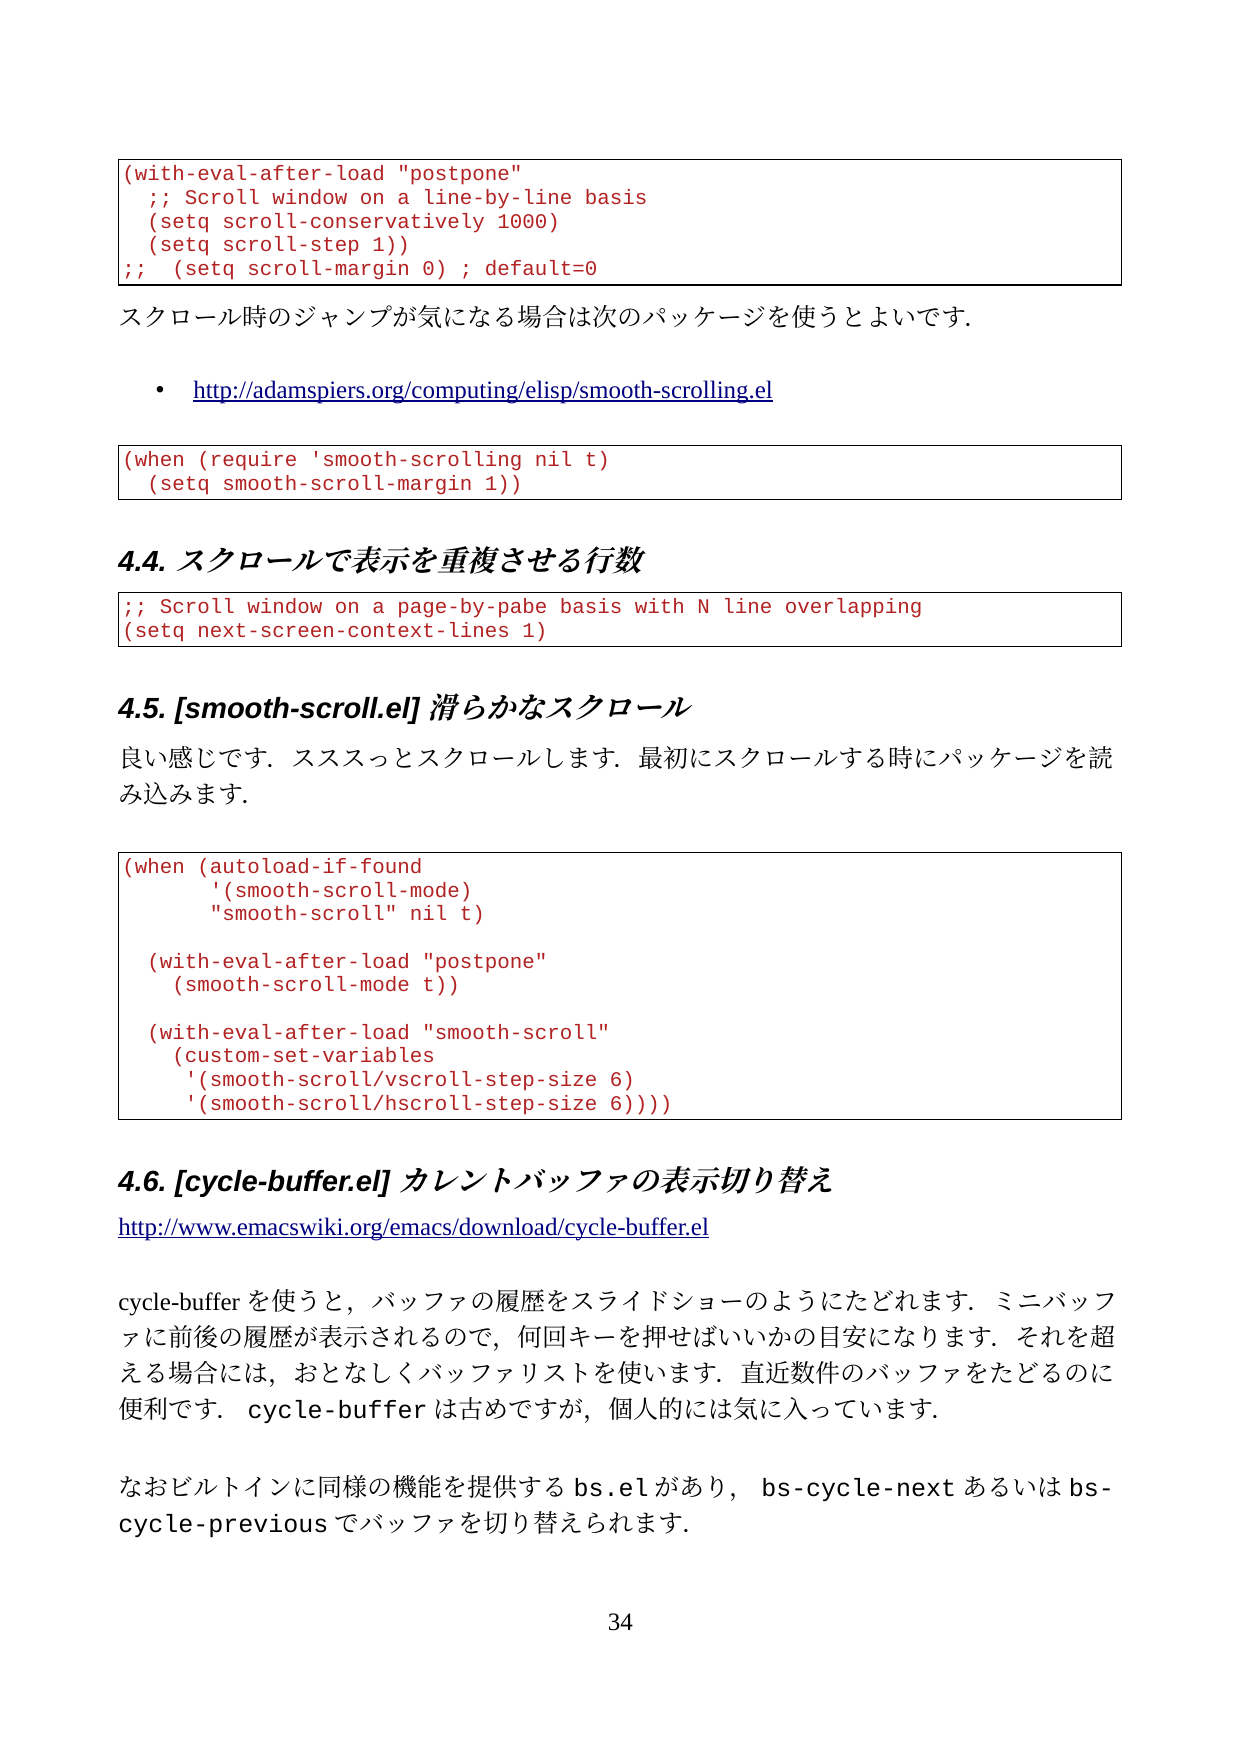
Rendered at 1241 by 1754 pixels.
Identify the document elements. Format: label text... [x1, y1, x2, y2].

text '(smooth-scroll-mode) [119, 876, 1121, 899]
text ;; Scroll window on a page-by-pabe basis with N line overlapping [119, 593, 1121, 616]
text ;; (setq scroll-margin 0) ; default=0 [119, 254, 1121, 284]
subtitle [smooth-scroll.el] 滑らかなスクロール [118, 685, 1122, 727]
text (smooth-scroll-mode t)) [119, 970, 1121, 994]
subtitle [cycle-buffer.el] カレントバッファの表示切り替え [118, 1158, 1122, 1199]
text 良い感じです．スススっとスクロールします．最初にスクロールする時にパッケージを読み込みます． [118, 739, 1122, 840]
text [118, 118, 1122, 147]
text (setq smooth-scroll-margin 1)) [119, 469, 1121, 499]
text (setq scroll-step 1)) [119, 230, 1121, 254]
text '(smooth-scroll/hscroll-step-size 6)))) [119, 1089, 1121, 1119]
text (with-eval-after-load "smooth-scroll" [119, 1018, 1121, 1041]
text cycle-buffer を使うと，バッファの履歴をスライドショーのようにたどれます．ミニバッファに前後の履歴が表示されるので，何回キーを押せばいいかの目安になります．それを超える場合には，おとなしくバッファリストを使います．直近数件のバッファをたどるのに便利です． cycle-buffer は古めですが，個人的には気に入っています． [118, 1282, 1122, 1455]
text スクロール時のジャンプが気になる場合は次のパッケージを使うとよいです． [118, 298, 1122, 363]
text (with-eval-after-load "postpone" [119, 947, 1121, 970]
text (setq next-screen-context-lines 1) [119, 616, 1121, 646]
text (setq scroll-conservatively 1000) [119, 207, 1121, 230]
text (when (autoload-if-found [119, 853, 1121, 876]
text (with-eval-after-load "postpone" [119, 160, 1121, 183]
text なおビルトインに同様の機能を提供する bs.el があり， bs-cycle-next あるいは bs-cycle-previous でバッファを切り替えられます． [118, 1467, 1122, 1568]
list http://adamspiers.org/computing/elisp/smooth-scrolling.el [156, 375, 1122, 433]
text "smooth-scroll" nil t) [119, 899, 1121, 923]
text '(smooth-scroll/vscroll-step-size 6) [119, 1065, 1121, 1089]
text (custom-set-variables [119, 1041, 1121, 1065]
text http://www.emacswiki.org/emacs/download/cycle-buffer.el [118, 1212, 1122, 1269]
text (when (require 'smooth-scrolling nil t) [119, 446, 1121, 469]
text ;; Scroll window on a line-by-line basis [119, 183, 1121, 207]
subtitle スクロールで表示を重複させる行数 [118, 538, 1122, 579]
